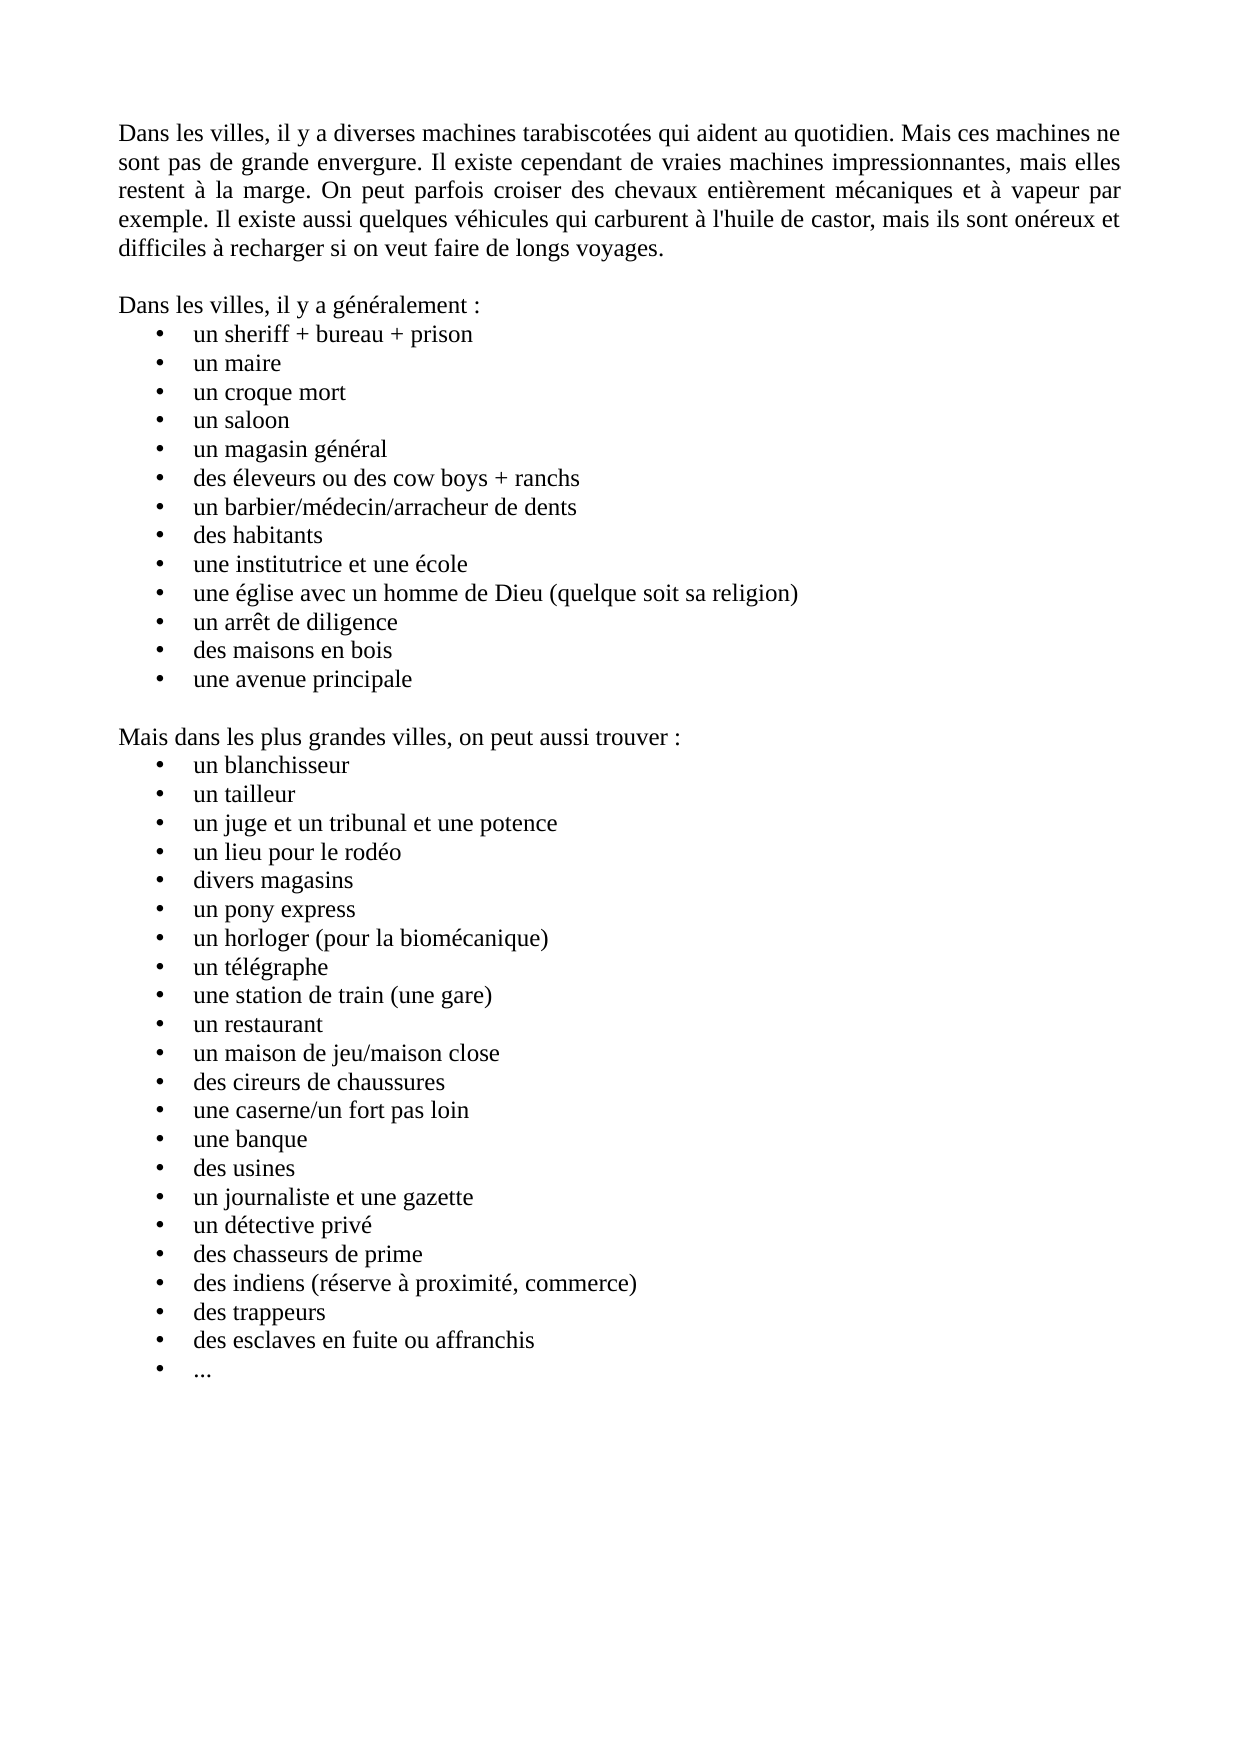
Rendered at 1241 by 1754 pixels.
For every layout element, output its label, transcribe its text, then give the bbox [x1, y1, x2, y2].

list un restaurant [156, 1009, 1122, 1038]
list une caserne/un fort pas loin [156, 1096, 1122, 1124]
list un télégraphe [156, 952, 1122, 981]
list une église avec un homme de Dieu (quelque soit sa religion) [156, 578, 1122, 607]
list un arrêt de diligence [156, 607, 1122, 636]
list des maisons en bois [156, 636, 1122, 664]
list des usines [156, 1153, 1122, 1182]
list un magasin général [156, 434, 1122, 463]
list un juge et un tribunal et une potence [156, 808, 1122, 837]
list un tailleur [156, 779, 1122, 808]
text Mais dans les plus grandes villes, on peut aussi trouver : [118, 722, 1122, 751]
list un croque mort [156, 377, 1122, 406]
list des esclaves en fuite ou affranchis [156, 1326, 1122, 1354]
list des indiens (réserve à proximité, commerce) [156, 1268, 1122, 1297]
list des habitants [156, 521, 1122, 549]
text Dans les villes, il y a diverses machines tarabiscotées qui aident au quotidien. Mais ces machines ne sont pas de grande envergure. Il existe cependant de vraies machines impressionnantes, mais elles restent à la marge. On peut parfois croiser des chevaux entièrement mécaniques et à vapeur par exemple. Il existe aussi quelques véhicules qui carburent à l'huile de castor, mais ils sont onéreux et difficiles à recharger si on veut faire de longs voyages. [118, 118, 1122, 262]
list ... [156, 1354, 1122, 1383]
list un barbier/médecin/arracheur de dents [156, 492, 1122, 521]
list un blanchisseur [156, 751, 1122, 779]
text Dans les villes, il y a généralement : [118, 291, 1122, 319]
list un maire [156, 348, 1122, 377]
list des chasseurs de prime [156, 1239, 1122, 1268]
list un maison de jeu/maison close [156, 1038, 1122, 1067]
list un pony express [156, 894, 1122, 923]
list un détective privé [156, 1211, 1122, 1239]
list un horloger (pour la biomécanique) [156, 923, 1122, 952]
list une avenue principale [156, 664, 1122, 693]
list une institutrice et une école [156, 549, 1122, 578]
list divers magasins [156, 866, 1122, 894]
list des trappeurs [156, 1297, 1122, 1326]
list une station de train (une gare) [156, 981, 1122, 1009]
list une banque [156, 1124, 1122, 1153]
list un saloon [156, 406, 1122, 434]
list un sheriff + bureau + prison [156, 319, 1122, 348]
list un lieu pour le rodéo [156, 837, 1122, 866]
list un journaliste et une gazette [156, 1182, 1122, 1211]
list des cireurs de chaussures [156, 1067, 1122, 1096]
list des éleveurs ou des cow boys + ranchs [156, 463, 1122, 492]
